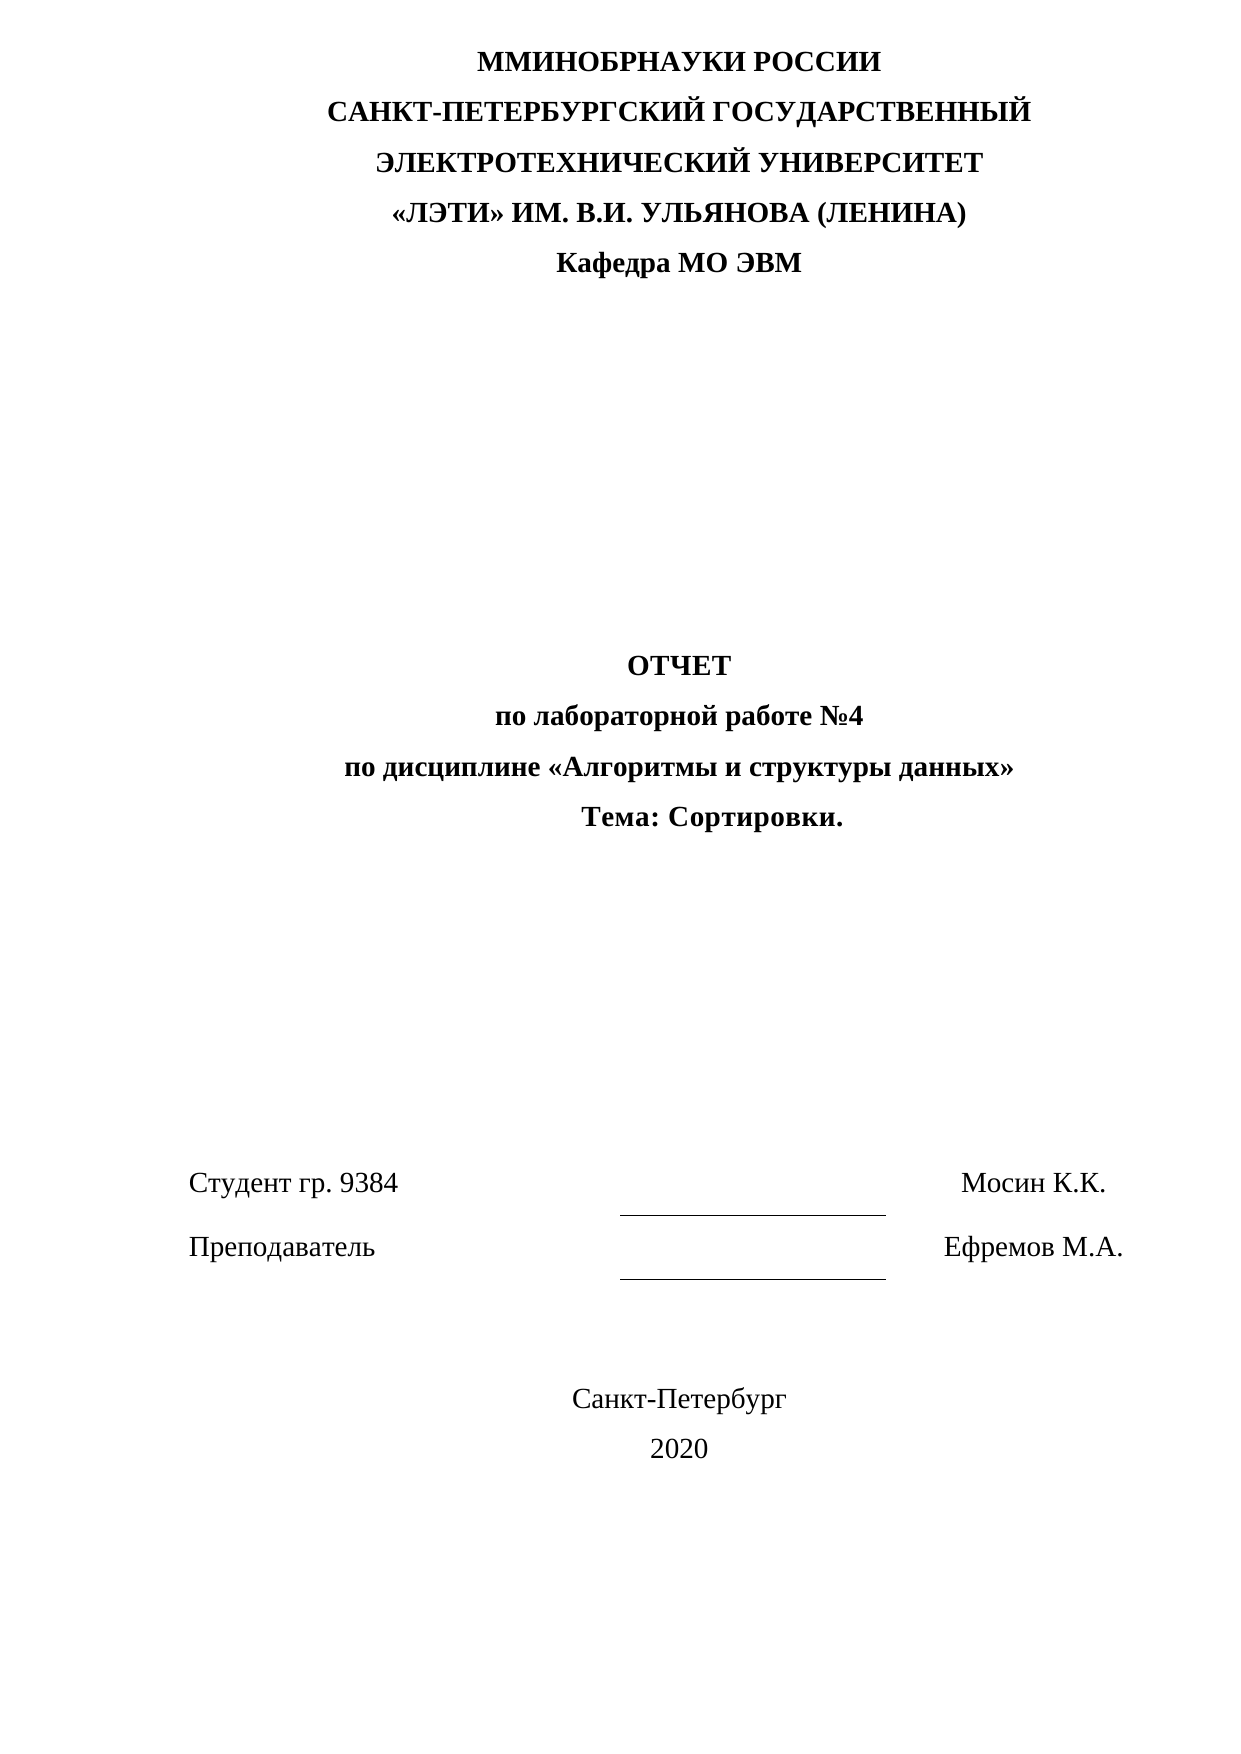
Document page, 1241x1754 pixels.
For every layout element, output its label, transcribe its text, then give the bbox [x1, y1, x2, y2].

text мМИНОБРНАУКИ РОССИИ [177, 44, 1181, 78]
text отчет [177, 648, 1181, 682]
table_cell Ефремов М.А. [886, 1215, 1181, 1279]
text по дисциплине «Алгоритмы и структуры данных» [177, 749, 1181, 782]
text Тема: Сортировки. [177, 799, 1240, 832]
text по лабораторной работе №4 [177, 698, 1181, 732]
table_header Студент гр. 9384 [177, 1151, 620, 1215]
text Кафедра МО ЭВМ [177, 246, 1181, 279]
table_cell Преподаватель [177, 1215, 620, 1279]
text Санкт-Петербург [177, 1381, 1181, 1414]
text Санкт-Петербургский государственный [177, 94, 1181, 128]
table_header Мосин К.К. [886, 1151, 1181, 1215]
text электротехнический университет [177, 145, 1181, 178]
table_header [620, 1151, 886, 1215]
text «ЛЭТИ» им. В.И. Ульянова (Ленина) [177, 195, 1181, 229]
text 2020 [177, 1431, 1181, 1464]
table_cell [620, 1216, 886, 1279]
